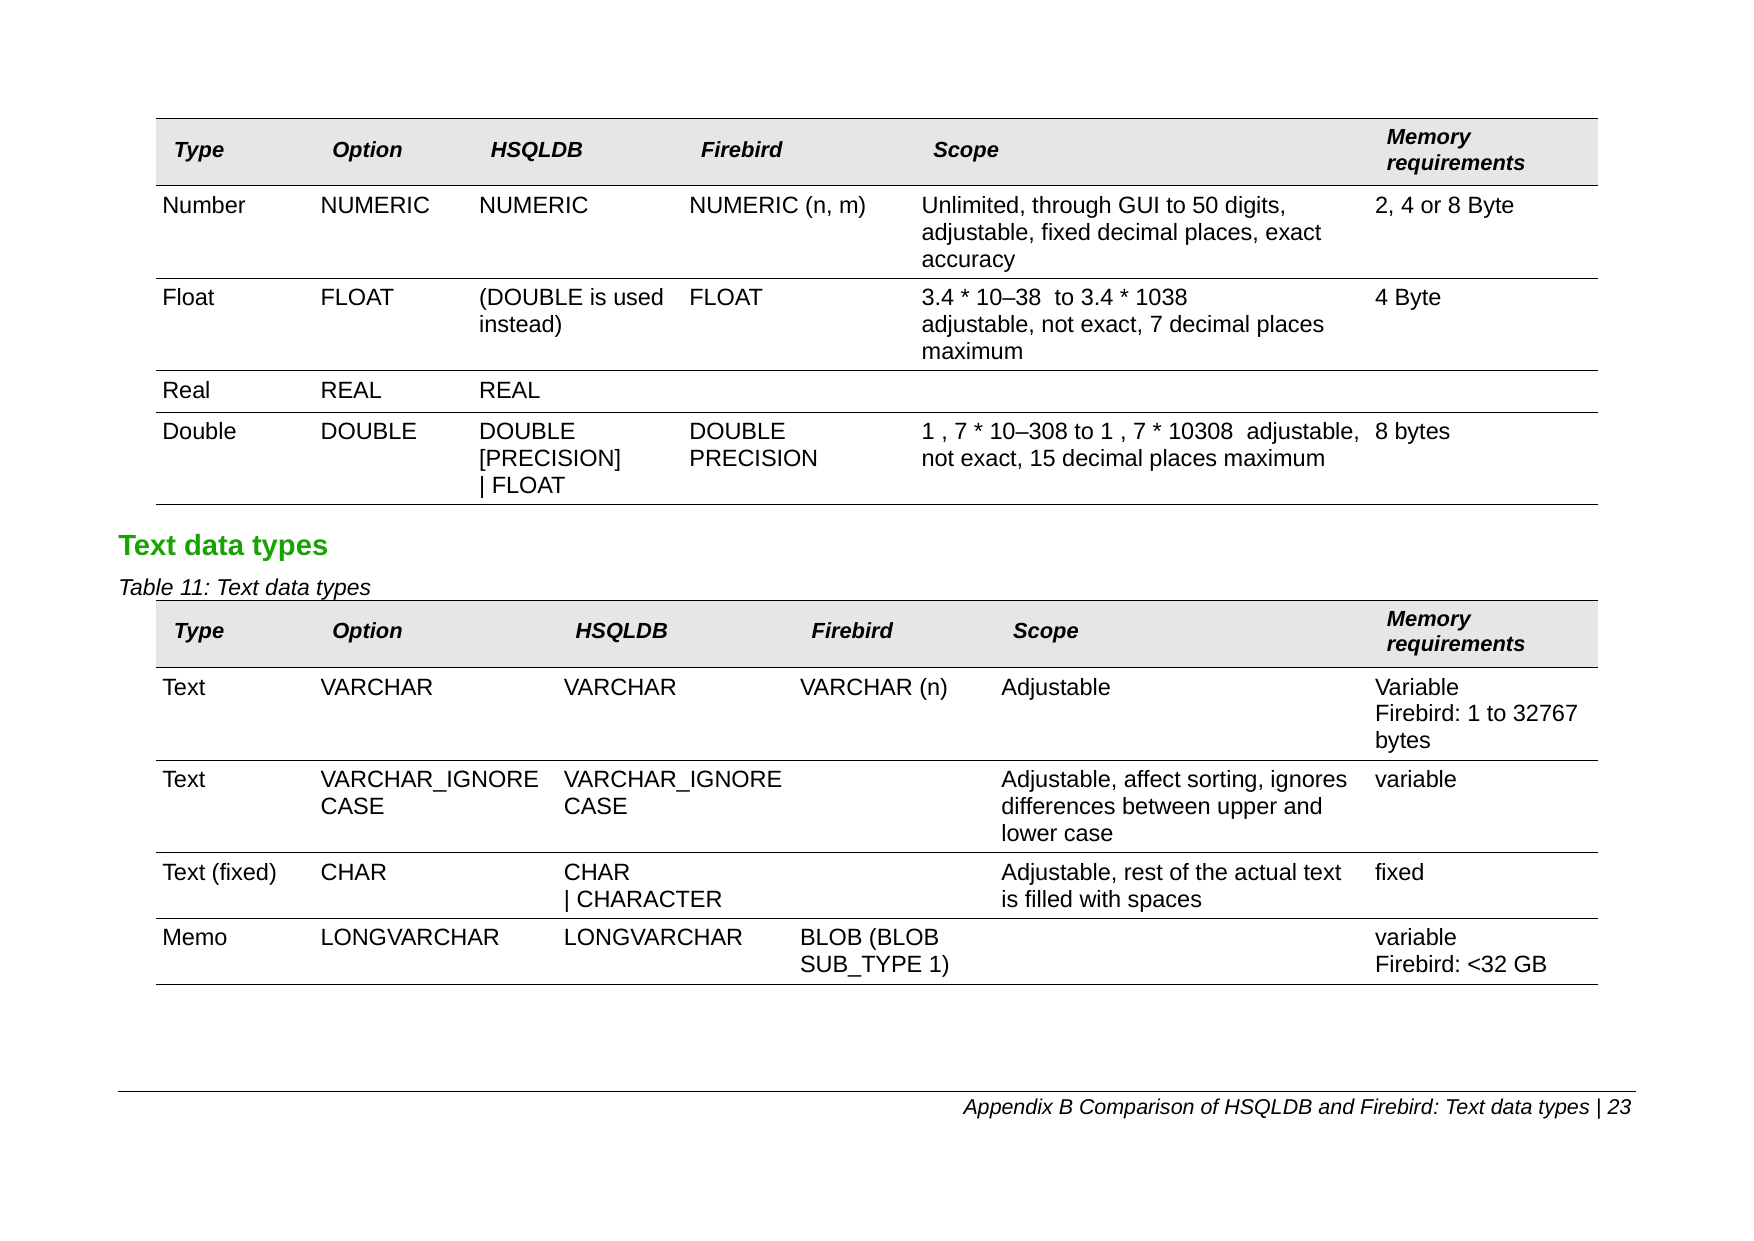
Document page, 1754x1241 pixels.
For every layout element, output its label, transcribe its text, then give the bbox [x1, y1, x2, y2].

table_cell 4 Byte [1369, 279, 1598, 370]
table_header Scope [915, 119, 1369, 185]
table_cell Text [156, 668, 314, 759]
table_header Memory requirements [1369, 119, 1598, 185]
table_cell [1369, 371, 1598, 412]
table_cell LONGVARCHAR [558, 919, 794, 983]
table_cell Adjustable, rest of the actual text is filled with spaces [995, 853, 1369, 918]
table_cell REAL [473, 371, 683, 412]
table_cell [683, 371, 915, 412]
table_cell Text [156, 761, 314, 852]
table_cell Real [156, 371, 314, 412]
table_cell REAL [314, 371, 473, 412]
table_cell 3.4 * 10–38 to 3.4 * 1038 adjustable, not exact, 7 decimal places maximum [915, 279, 1369, 370]
table_cell [794, 761, 995, 852]
text Table 11: Text data types [118, 573, 1636, 600]
table_cell (DOUBLE is used instead) [473, 279, 683, 370]
table_header Memory requirements [1369, 601, 1598, 667]
table_header Type [156, 601, 314, 667]
table_cell DOUBLE [PRECISION] | FLOAT [473, 413, 683, 504]
table_header Scope [995, 601, 1369, 667]
table_cell NUMERIC [473, 186, 683, 278]
table_cell [995, 919, 1369, 983]
table_cell variable Firebird: <32 GB [1369, 919, 1598, 983]
table_cell [915, 371, 1369, 412]
table_header HSQLDB [558, 601, 794, 667]
table_header Option [314, 119, 473, 185]
table_cell variable [1369, 761, 1598, 852]
table_cell VARCHAR_IGNORECASE [558, 761, 794, 852]
table_cell 8 bytes [1369, 413, 1598, 504]
table_header Option [314, 601, 558, 667]
table_cell fixed [1369, 853, 1598, 918]
table_cell Adjustable, affect sorting, ignores differences between upper and lower case [995, 761, 1369, 852]
table_cell VARCHAR_IGNORECASE [314, 761, 558, 852]
table_cell CHAR | CHARACTER [558, 853, 794, 918]
table_cell Unlimited, through GUI to 50 digits, adjustable, fixed decimal places, exact accuracy [915, 186, 1369, 278]
table_cell Variable Firebird: 1 to 32767 bytes [1369, 668, 1598, 759]
table_cell NUMERIC (n, m) [683, 186, 915, 278]
table_cell BLOB (BLOB SUB_TYPE 1) [794, 919, 995, 983]
table_cell 2, 4 or 8 Byte [1369, 186, 1598, 278]
table_cell FLOAT [314, 279, 473, 370]
table_cell FLOAT [683, 279, 915, 370]
table_header Firebird [683, 119, 915, 185]
table_cell DOUBLE [314, 413, 473, 504]
table_header Firebird [794, 601, 995, 667]
table_cell NUMERIC [314, 186, 473, 278]
table_cell Adjustable [995, 668, 1369, 759]
table_cell VARCHAR (n) [794, 668, 995, 759]
table_cell DOUBLE PRECISION [683, 413, 915, 504]
table_cell CHAR [314, 853, 558, 918]
table_cell VARCHAR [558, 668, 794, 759]
table_cell Float [156, 279, 314, 370]
subtitle Text data types [118, 528, 1636, 562]
table_cell Number [156, 186, 314, 278]
table_cell Double [156, 413, 314, 504]
table_cell 1 , 7 * 10–308 to 1 , 7 * 10308 adjustable, not exact, 15 decimal places maximum [915, 413, 1369, 504]
table_header HSQLDB [473, 119, 683, 185]
table_cell LONGVARCHAR [314, 919, 558, 983]
table_cell Memo [156, 919, 314, 983]
table_cell VARCHAR [314, 668, 558, 759]
table_cell Text (fixed) [156, 853, 314, 918]
table_header Type [156, 119, 314, 185]
table_cell [794, 853, 995, 918]
